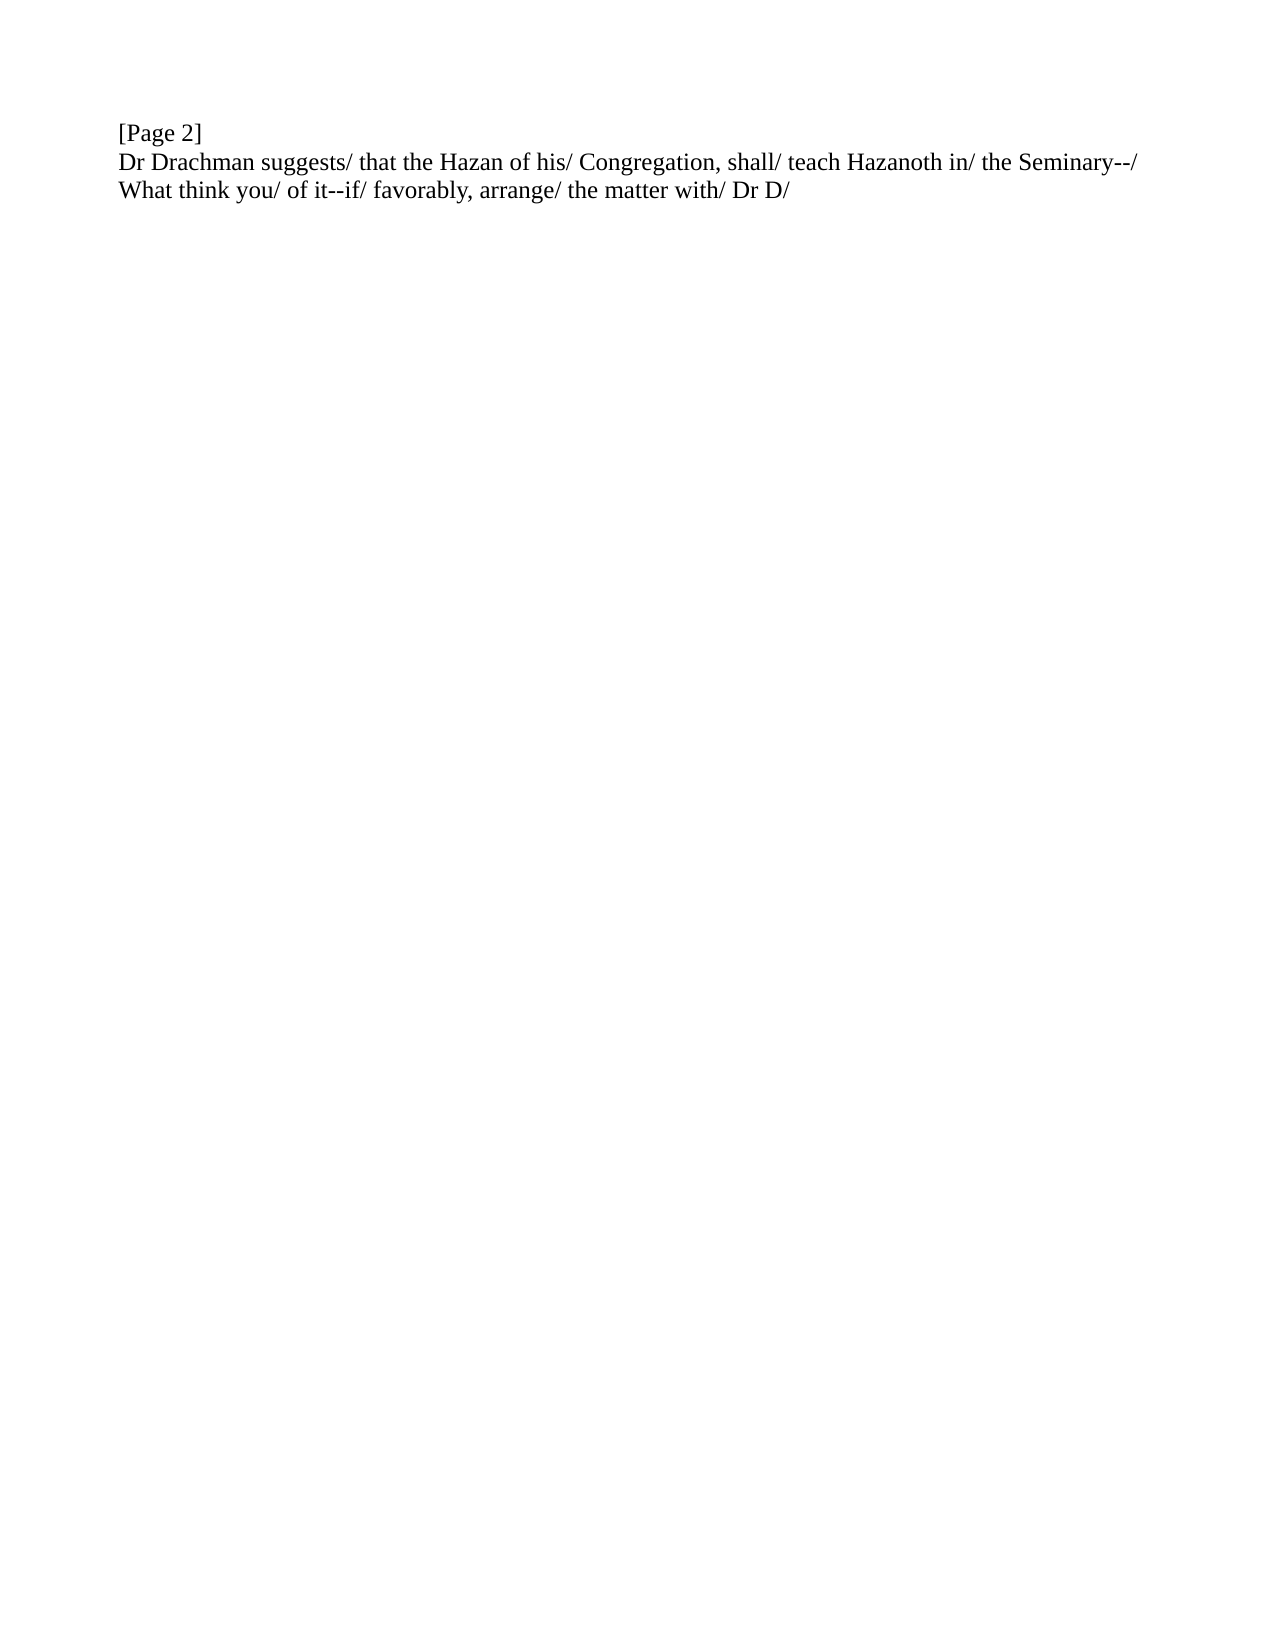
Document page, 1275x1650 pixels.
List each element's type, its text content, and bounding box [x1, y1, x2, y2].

text Dr Drachman suggests/ that the Hazan of his/ Congregation, shall/ teach Hazanoth in/ the Seminary--/ What think you/ of it--if/ favorably, arrange/ the matter with/ Dr D/ [118, 147, 1157, 204]
text [Page 2] [118, 118, 1157, 147]
